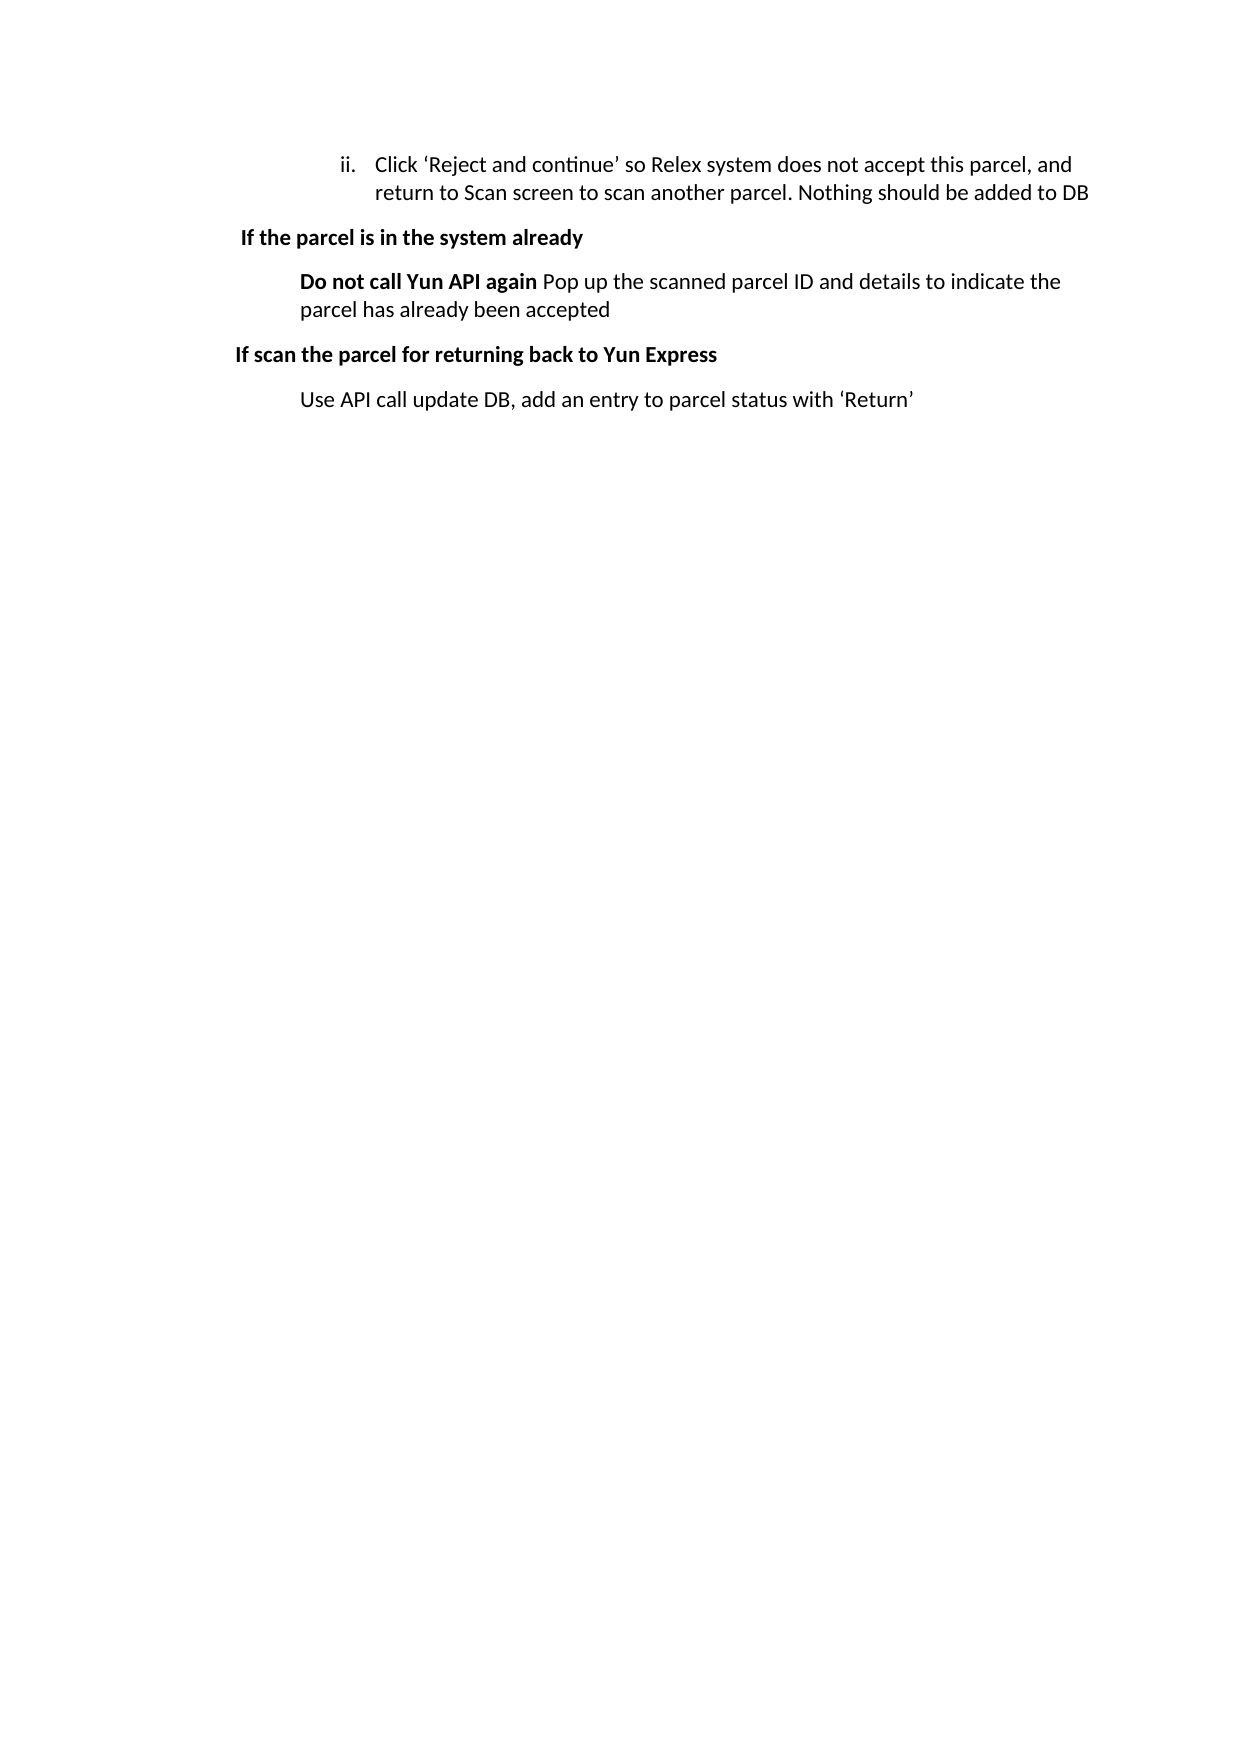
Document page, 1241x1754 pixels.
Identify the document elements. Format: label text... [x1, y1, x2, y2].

text Use API call update DB, add an entry to parcel status with ‘Return’ [150, 385, 1090, 413]
text If scan the parcel for returning back to Yun Express [150, 340, 1090, 368]
text If the parcel is in the system already [225, 223, 1090, 251]
text Do not call Yun API again Pop up the scanned parcel ID and details to indicate the parcel has already been accepted [300, 267, 1090, 323]
list Click ‘Reject and continue’ so Relex system does not accept this parcel, and return to Scan screen to scan another parcel. Nothing should be added to DB [356, 150, 1090, 206]
